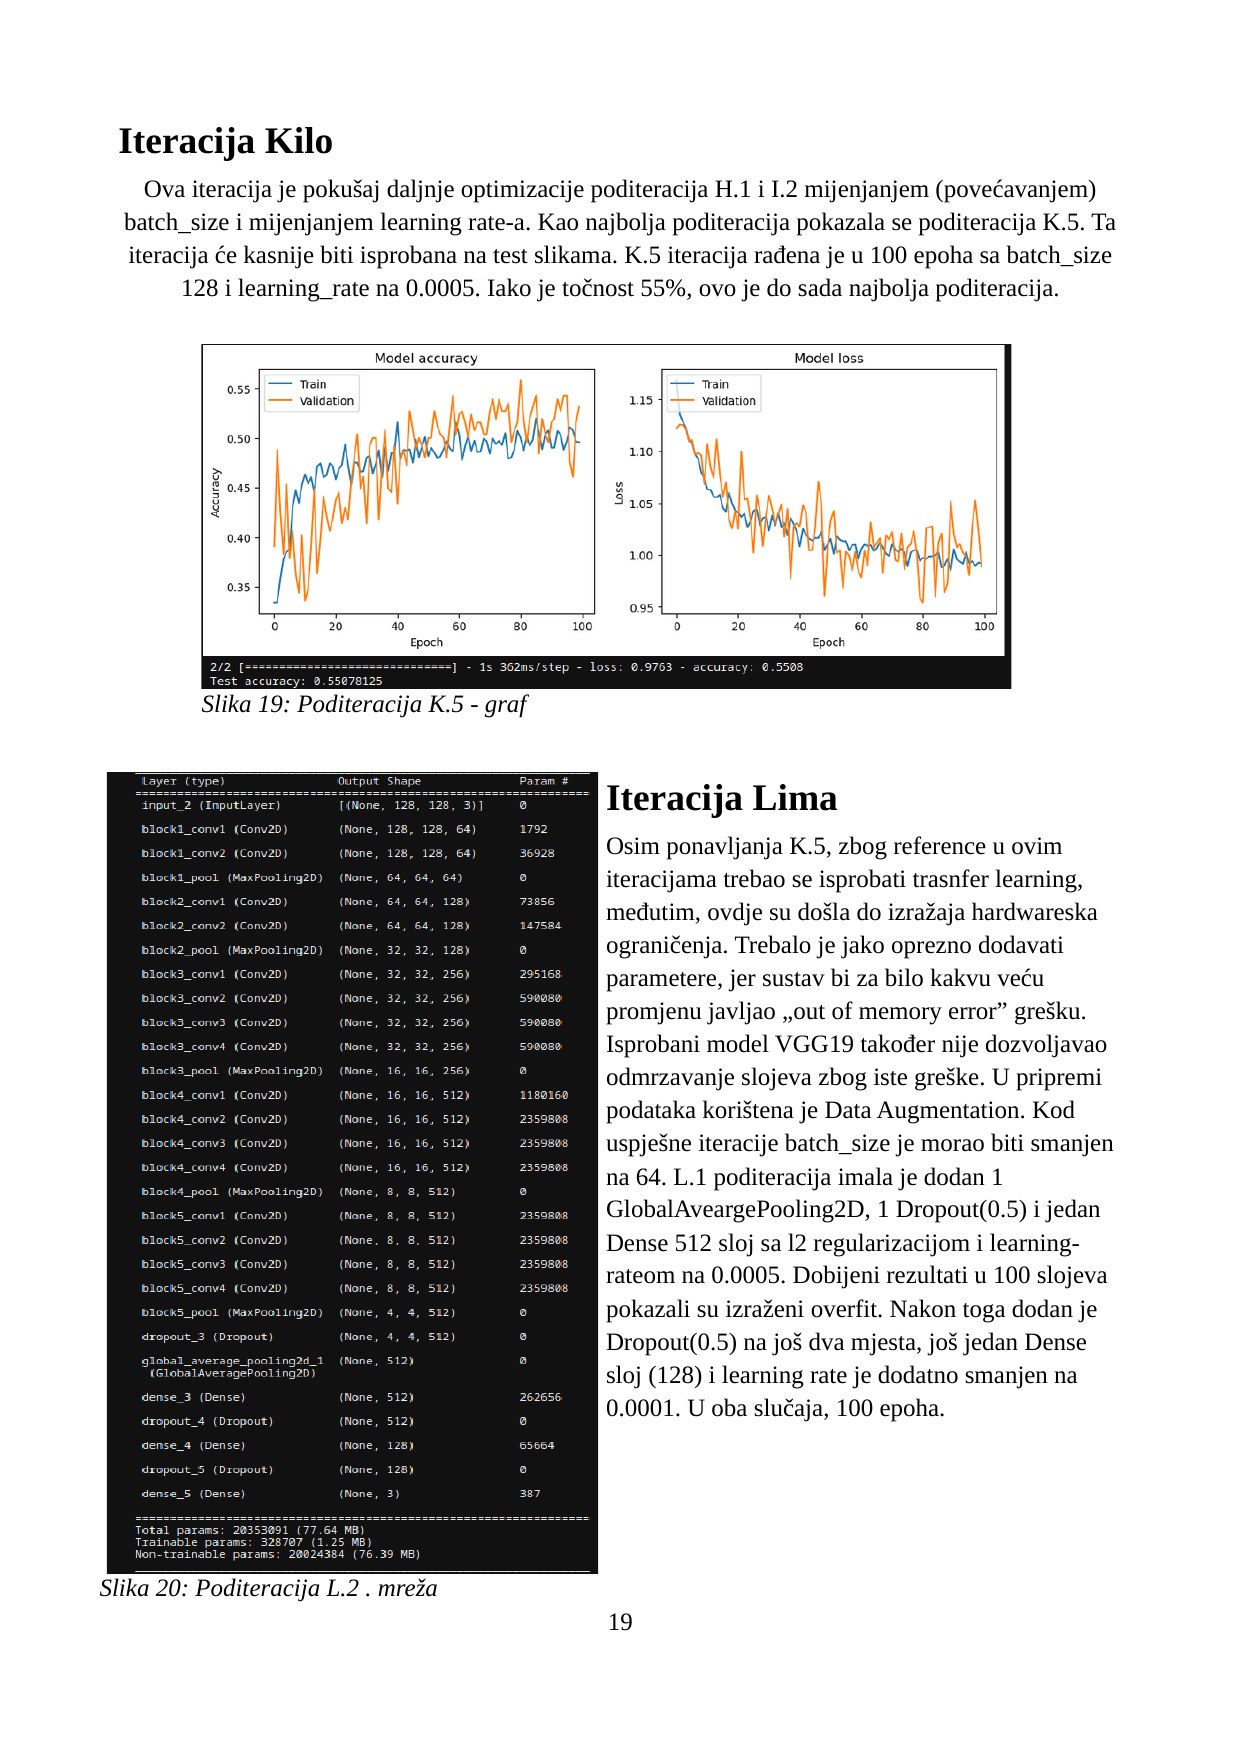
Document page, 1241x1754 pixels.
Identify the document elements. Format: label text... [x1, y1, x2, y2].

subtitle Iteracija Kilo [118, 118, 1122, 161]
text Slika 20: Poditeracija L.2 . mreža [99, 772, 606, 1602]
subtitle Iteracija Lima [606, 776, 1122, 819]
text [99, 1602, 606, 1754]
text Ova iteracija je pokušaj daljnje optimizacije poditeracija H.1 i I.2 mijenjanjem (povećavanjem) batch_size i mijenjanjem learning rate-a. Kao najbolja poditeracija pokazala se poditeracija K.5. Ta iteracija će kasnije biti isprobana na test slikama. K.5 iteracija rađena je u 100 epoha sa batch_size 128 i learning_rate na 0.0005. Iako je točnost 55%, ovo je do sada najbolja poditeracija. [118, 174, 1122, 302]
text [201, 332, 1012, 344]
text Slika 19: Poditeracija K.5 - graf [201, 689, 1012, 718]
picture [201, 344, 1012, 689]
text Osim ponavljanja K.5, zbog reference u ovim iteracijama trebao se isprobati trasnfer learning, međutim, ovdje su došla do izražaja hardwareska ograničenja. Trebalo je jako oprezno dodavati parametere, jer sustav bi za bilo kakvu veću promjenu javljao „out of memory error” grešku. Isprobani model VGG19 također nije dozvoljavao odmrzavanje slojeva zbog iste greške. U pripremi podataka korištena je Data Augmentation. Kod uspješne iteracije batch_size je morao biti smanjen na 64. L.1 poditeracija imala je dodan 1 GlobalAveargePooling2D, 1 Dropout(0.5) i jedan Dense 512 sloj sa l2 regularizacijom i learning-rateom na 0.0005. Dobijeni rezultati u 100 slojeva pokazali su izraženi overfit. Nakon toga dodan je Dropout(0.5) na još dva mjesta, još jedan Dense sloj (128) i learning rate je dodatno smanjen na 0.0001. U oba slučaja, 100 epoha. [606, 831, 1122, 1421]
picture [106, 772, 599, 1574]
